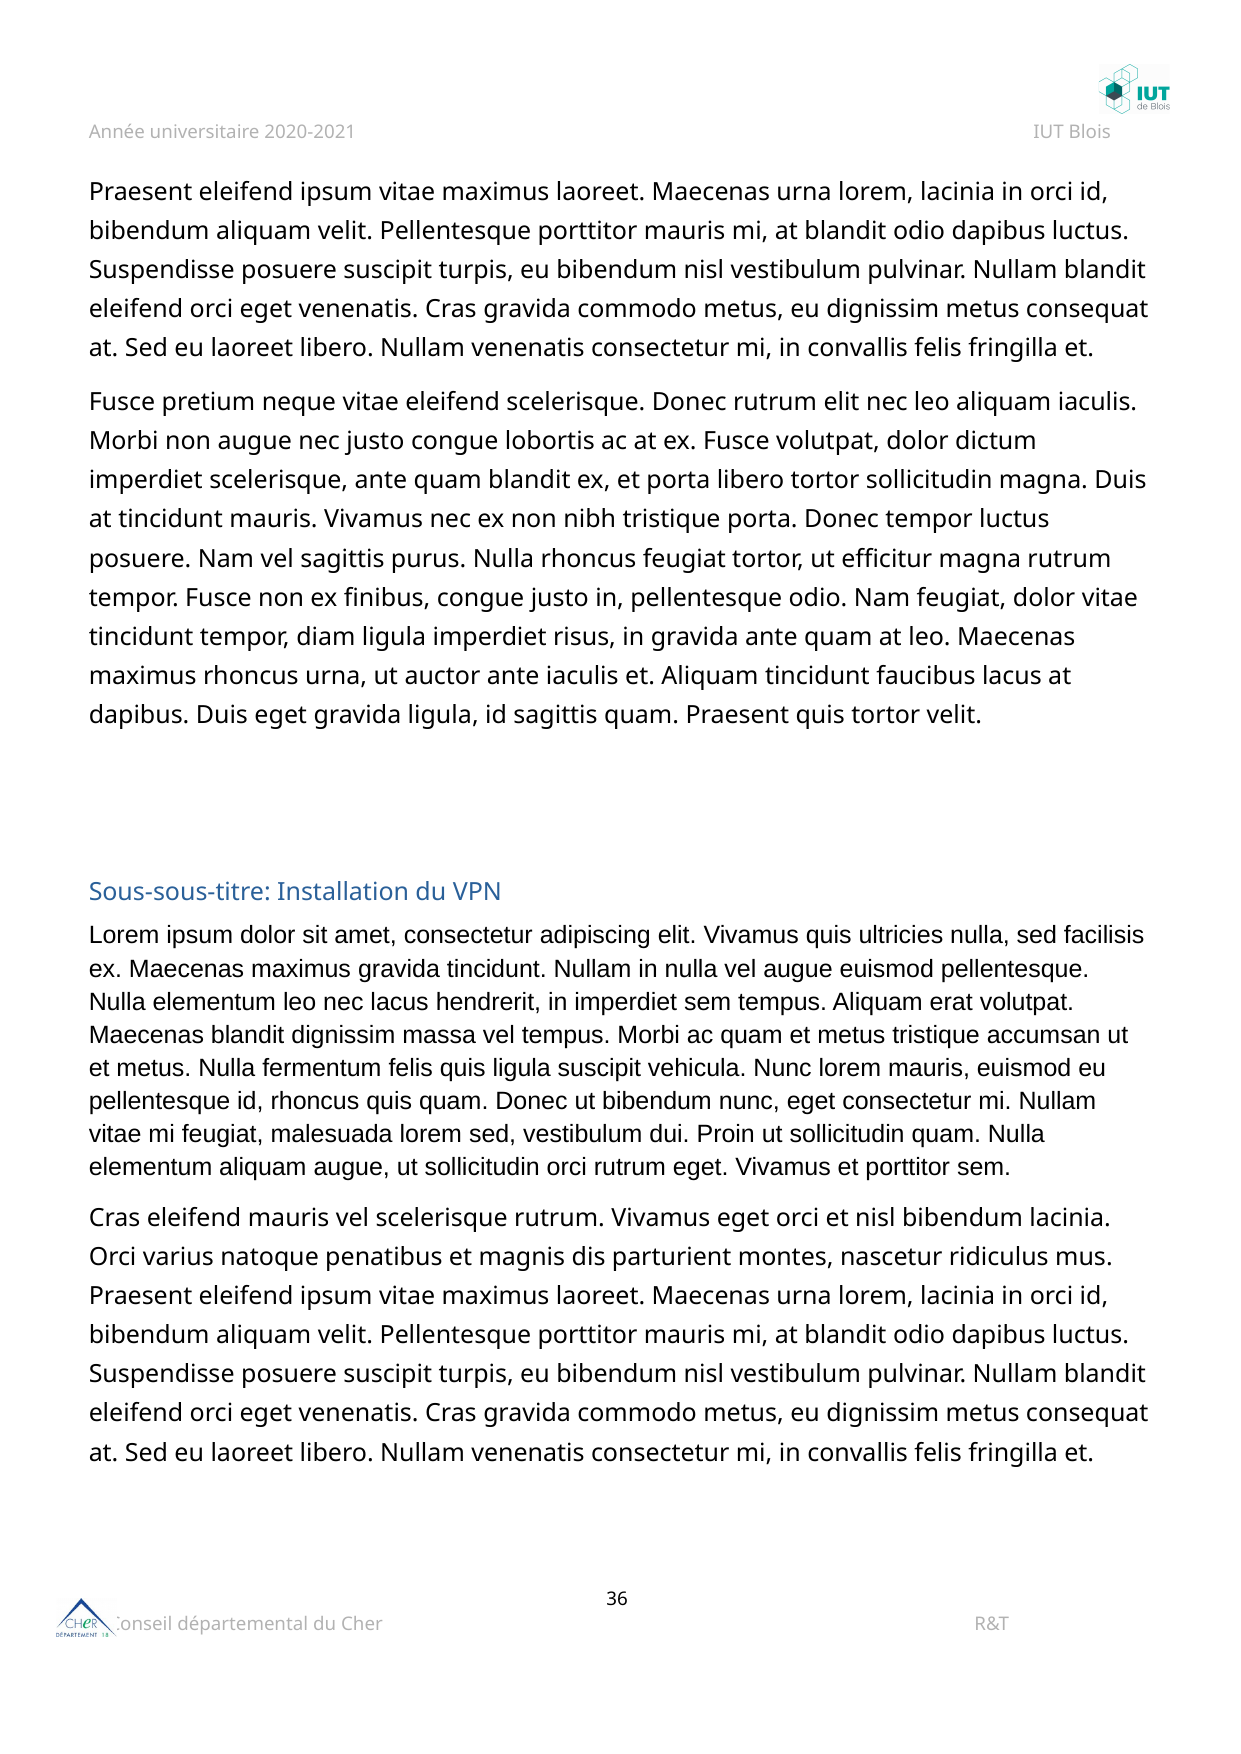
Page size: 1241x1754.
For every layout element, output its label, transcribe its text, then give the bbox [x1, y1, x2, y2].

text Praesent eleifend ipsum vitae maximus laoreet. Maecenas urna lorem, lacinia in orci id, bibendum aliquam velit. Pellentesque porttitor mauris mi, at blandit odio dapibus luctus. Suspendisse posuere suscipit turpis, eu bibendum nisl vestibulum pulvinar. Nullam blandit eleifend orci eget venenatis. Cras gravida commodo metus, eu dignissim metus consequat at. Sed eu laoreet libero. Nullam venenatis consectetur mi, in convallis felis fringilla et. [88, 173, 1151, 364]
picture [56, 1598, 117, 1637]
text Fusce pretium neque vitae eleifend scelerisque. Donec rutrum elit nec leo aliquam iaculis. Morbi non augue nec justo congue lobortis ac at ex. Fusce volutpat, dolor dictum imperdiet scelerisque, ante quam blandit ex, et porta libero tortor sollicitudin magna. Duis at tincidunt mauris. Vivamus nec ex non nibh tristique porta. Donec tempor luctus posuere. Nam vel sagittis purus. Nulla rhoncus feugiat tortor, ut efficitur magna rutrum tempor. Fusce non ex finibus, congue justo in, pellentesque odio. Nam feugiat, dolor vitae tincidunt tempor, diam ligula imperdiet risus, in gravida ante quam at leo. Maecenas maximus rhoncus urna, ut auctor ante iaculis et. Aliquam tincidunt faucibus lacus at dapibus. Duis eget gravida ligula, id sagittis quam. Praesent quis tortor velit. [88, 383, 1151, 731]
text Lorem ipsum dolor sit amet, consectetur adipiscing elit. Vivamus quis ultricies nulla, sed facilisis ex. Maecenas maximus gravida tincidunt. Nullam in nulla vel augue euismod pellentesque. Nulla elementum leo nec lacus hendrerit, in imperdiet sem tempus. Aliquam erat volutpat. Maecenas blandit dignissim massa vel tempus. Morbi ac quam et metus tristique accumsan ut et metus. Nulla fermentum felis quis ligula suscipit vehicula. Nunc lorem mauris, euismod eu pellentesque id, rhoncus quis quam. Donec ut bibendum nunc, eget consectetur mi. Nullam vitae mi feugiat, malesuada lorem sed, vestibulum dui. Proin ut sollicitudin quam. Nulla elementum aliquam augue, ut sollicitudin orci rutrum eget. Vivamus et porttitor sem. [88, 921, 1151, 1180]
picture [1098, 64, 1170, 114]
text Cras eleifend mauris vel scelerisque rutrum. Vivamus eget orci et nisl bibendum lacinia. Orci varius natoque penatibus et magnis dis parturient montes, nascetur ridiculus mus. Praesent eleifend ipsum vitae maximus laoreet. Maecenas urna lorem, lacinia in orci id, bibendum aliquam velit. Pellentesque porttitor mauris mi, at blandit odio dapibus luctus. Suspendisse posuere suscipit turpis, eu bibendum nisl vestibulum pulvinar. Nullam blandit eleifend orci eget venenatis. Cras gravida commodo metus, eu dignissim metus consequat at. Sed eu laoreet libero. Nullam venenatis consectetur mi, in convallis felis fringilla et. [88, 1199, 1151, 1468]
subtitle Sous-sous-titre: Installation du VPN [88, 874, 1151, 908]
